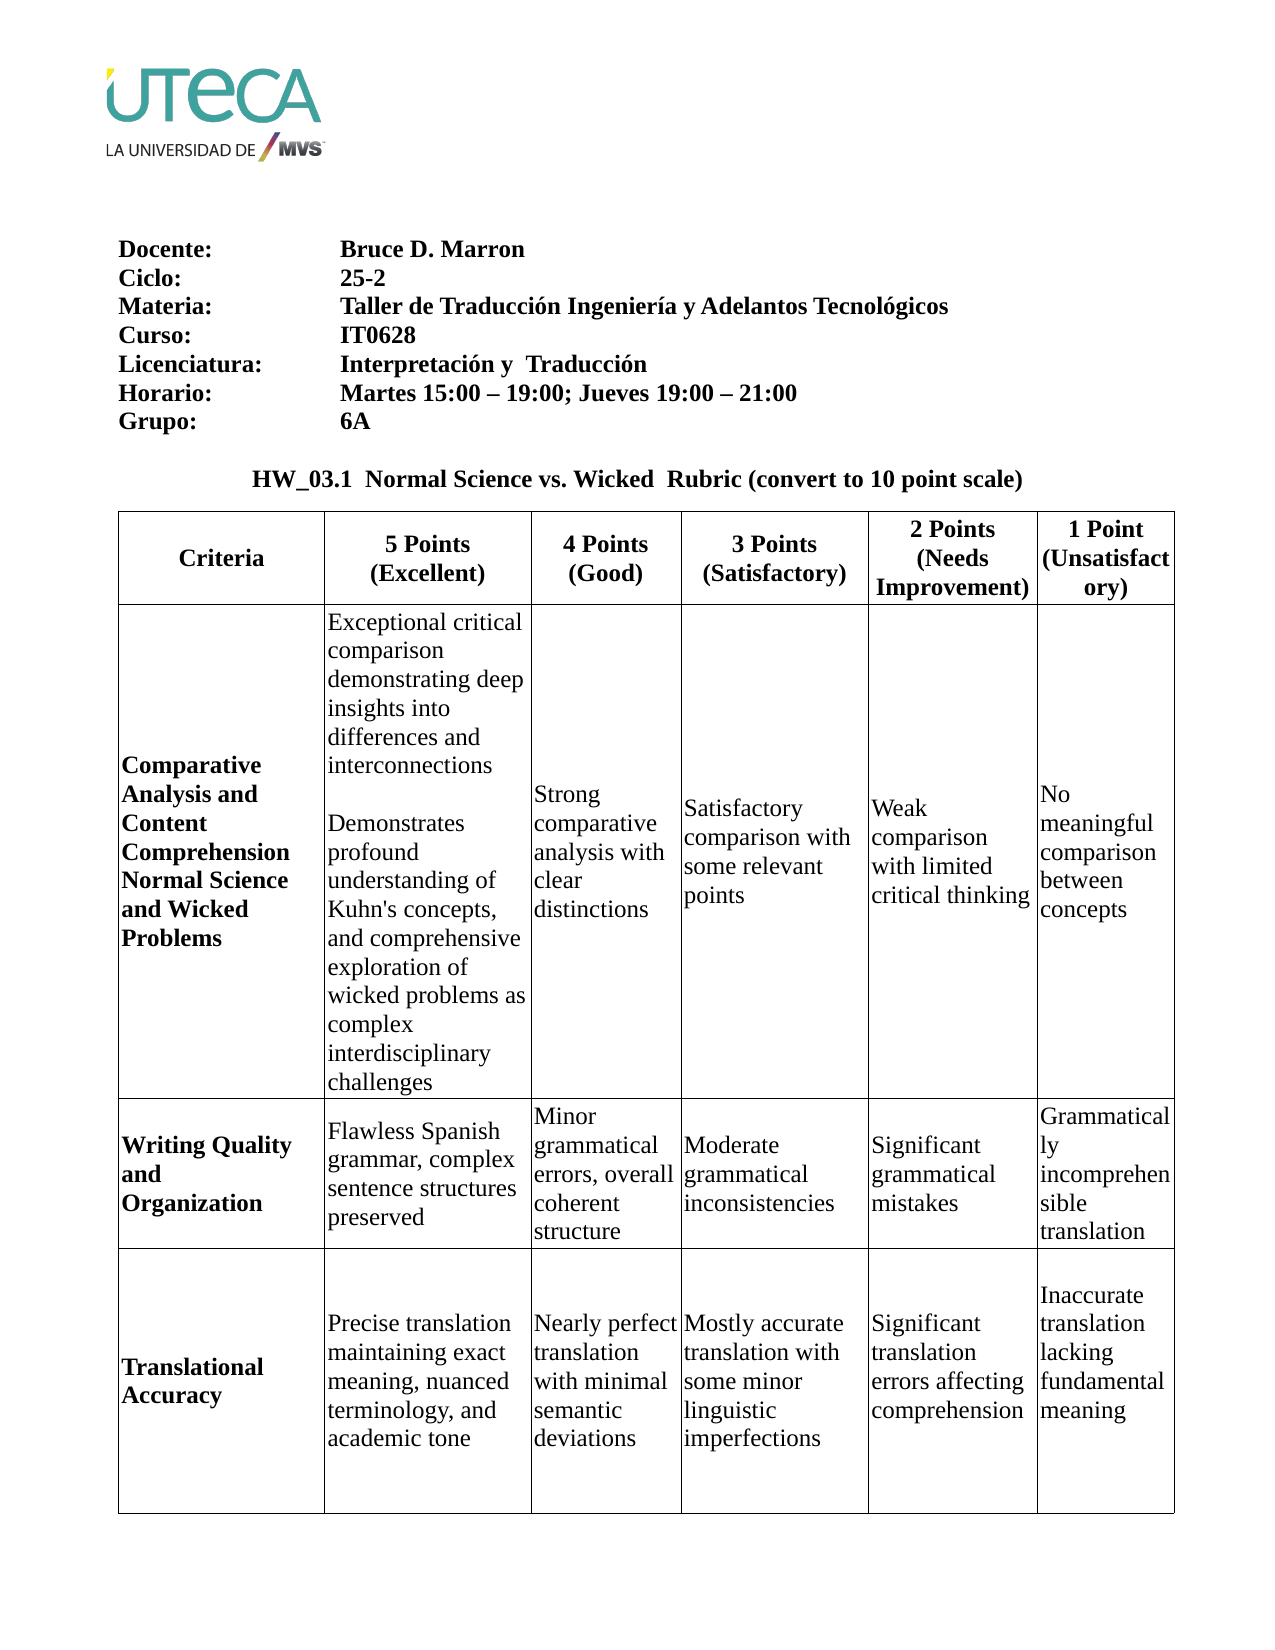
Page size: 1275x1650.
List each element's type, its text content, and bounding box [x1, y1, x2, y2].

table_cell Grammatically incomprehensible translation [1038, 1099, 1174, 1248]
text Docente: Bruce D. Marron [118, 234, 1157, 263]
text HW_03.1 Normal Science vs. Wicked Rubric (convert to 10 point scale) [118, 464, 1157, 493]
table_cell Strong comparative analysis with clear distinctions [532, 605, 681, 1098]
table_cell Comparative Analysis and Content Comprehension Normal Science and Wicked Problems [119, 605, 324, 1098]
table_header 3 Points (Satisfactory) [682, 512, 868, 604]
text Horario: Martes 15:00 – 19:00; Jueves 19:00 – 21:00 [118, 378, 1157, 406]
table_header 2 Points (Needs Improvement) [869, 512, 1037, 604]
table_cell Significant grammatical mistakes [869, 1099, 1037, 1248]
table_cell Minor grammatical errors, overall coherent structure [532, 1099, 681, 1248]
table_header 1 Point (Unsatisfactory) [1038, 512, 1174, 604]
table_cell Inaccurate translation lacking fundamental meaning [1038, 1249, 1174, 1513]
table_cell Exceptional critical comparison demonstrating deep insights into differences and interconnections Demonstrates profound understanding of Kuhn's concepts, and comprehensive exploration of wicked problems as complex interdisciplinary challenges [325, 605, 531, 1098]
picture [104, 64, 328, 166]
table_header Criteria [119, 512, 324, 604]
text Curso: IT0628 [118, 320, 1157, 349]
table_cell Moderate grammatical inconsistencies [682, 1099, 868, 1248]
table_cell Significant translation errors affecting comprehension [869, 1249, 1037, 1513]
table_cell Weak comparison with limited critical thinking [869, 605, 1037, 1098]
table_cell Writing Quality and Organization [119, 1099, 324, 1248]
table_cell Mostly accurate translation with some minor linguistic imperfections [682, 1249, 868, 1513]
text Materia: Taller de Traducción Ingeniería y Adelantos Tecnológicos [118, 291, 1157, 320]
table_cell Nearly perfect translation with minimal semantic deviations [532, 1249, 681, 1513]
text Ciclo: 25-2 [118, 263, 1157, 291]
table_cell Translational Accuracy [119, 1249, 324, 1513]
table_cell Satisfactory comparison with some relevant points [682, 605, 868, 1098]
text Grupo: 6A [118, 406, 1157, 435]
text Licenciatura: Interpretación y Traducción [118, 349, 1157, 378]
table_header 5 Points (Excellent) [325, 512, 531, 604]
table_cell No meaningful comparison between concepts [1038, 605, 1174, 1098]
table_cell Precise translation maintaining exact meaning, nuanced terminology, and academic tone [325, 1249, 531, 1513]
table_header 4 Points (Good) [532, 512, 681, 604]
table_cell Flawless Spanish grammar, complex sentence structures preserved [325, 1099, 531, 1248]
